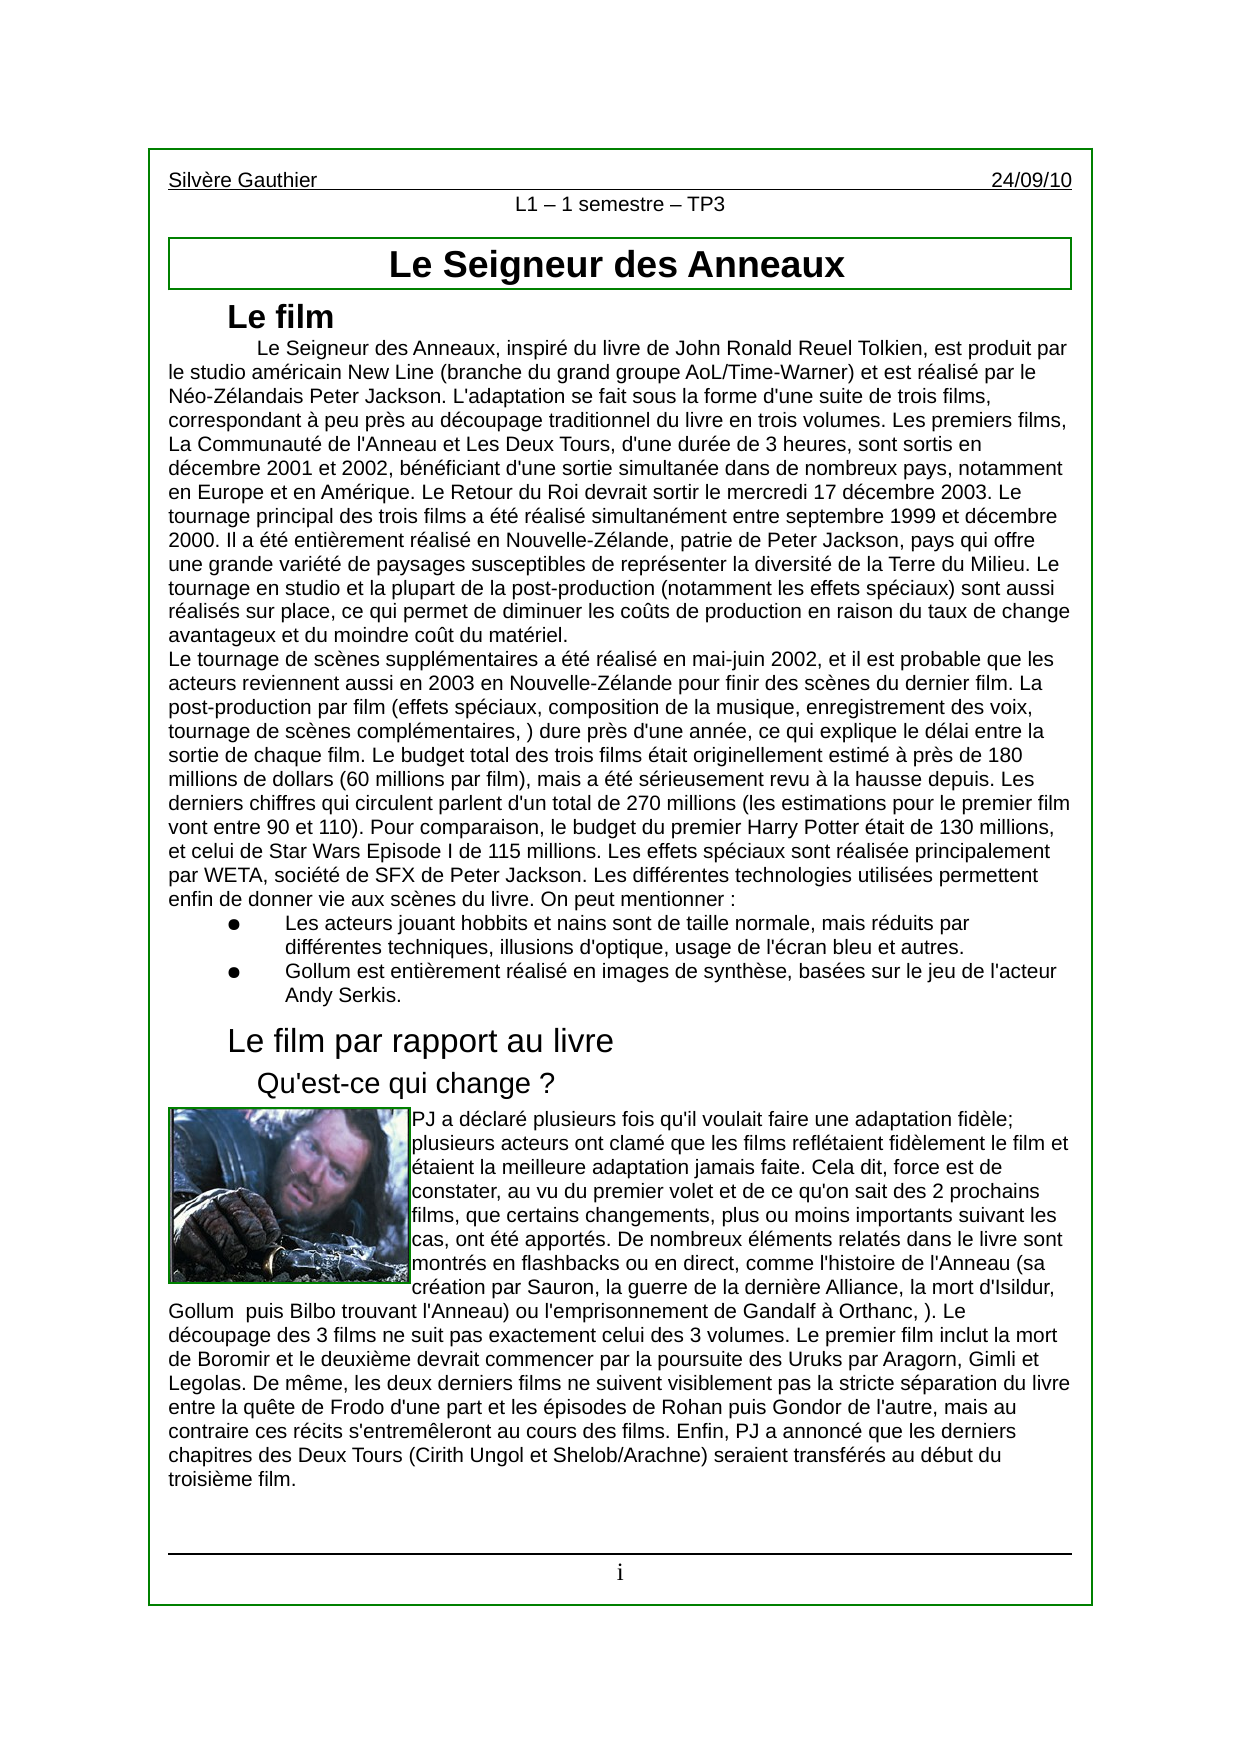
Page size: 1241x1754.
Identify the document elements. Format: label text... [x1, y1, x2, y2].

text Le Seigneur des Anneaux, inspiré du livre de John Ronald Reuel Tolkien, est produit par le studio américain New Line (branche du grand groupe AoL/Time-Warner) et est réalisé par le Néo-Zélandais Peter Jackson. L'adaptation se fait sous la forme d'une suite de trois films, correspondant à peu près au découpage traditionnel du livre en trois volumes. Les premiers films, La Communauté de l'Anneau et Les Deux Tours, d'une durée de 3 heures, sont sortis en décembre 2001 et 2002, bénéficiant d'une sortie simultanée dans de nombreux pays, notamment en Europe et en Amérique. Le Retour du Roi devrait sortir le mercredi 17 décembre 2003. Le tournage principal des trois films a été réalisé simultanément entre septembre 1999 et décembre 2000. Il a été entièrement réalisé en Nouvelle-Zélande, patrie de Peter Jackson, pays qui offre une grande variété de paysages susceptibles de représenter la diversité de la Terre du Milieu. Le tournage en studio et la plupart de la post-production (notamment les effets spéciaux) sont aussi réalisés sur place, ce qui permet de diminuer les coûts de production en raison du taux de change avantageux et du moindre coût du matériel. [168, 336, 1072, 647]
text Le film par rapport au livre [227, 1021, 1072, 1059]
text Le Seigneur des Anneaux [170, 239, 1070, 288]
list Gollum est entièrement réalisé en images de synthèse, basées sur le jeu de l'acteur Andy Serkis. [226, 959, 1072, 1007]
text PJ a déclaré plusieurs fois qu'il voulait faire une adaptation fidèle; plusieurs acteurs ont clamé que les films reflétaient fidèlement le film et étaient la meilleure adaptation jamais faite. Cela dit, force est de constater, au vu du premier volet et de ce qu'on sait des 2 prochains films, que certains changements, plus ou moins importants suivant les cas, ont été apportés. De nombreux éléments relatés dans le livre sont montrés en flashbacks ou en direct, comme l'histoire de l'Anneau (sa création par Sauron, la guerre de la dernière Alliance, la mort d'Isildur, Gollum puis Bilbo trouvant l'Anneau) ou l'emprisonnement de Gandalf à Orthanc, ). Le découpage des 3 films ne suit pas exactement celui des 3 volumes. Le premier film inclut la mort de Boromir et le deuxième devrait commencer par la poursuite des Uruks par Aragorn, Gimli et Legolas. De même, les deux derniers films ne suivent visiblement pas la stricte séparation du livre entre la quête de Frodo d'une part et les épisodes de Rohan puis Gondor de l'autre, mais au contraire ces récits s'entremêleront au cours des films. Enfin, PJ a annoncé que les derniers chapitres des Deux Tours (Cirith Ungol et Shelob/Arachne) seraient transférés au début du troisième film. [168, 1107, 1072, 1490]
picture [170, 1109, 409, 1282]
text Le film [227, 297, 1072, 336]
list Les acteurs jouant hobbits et nains sont de taille normale, mais réduits par différentes techniques, illusions d'optique, usage de l'écran bleu et autres. [226, 911, 1072, 959]
text Qu'est-ce qui change ? [257, 1066, 1072, 1100]
text Le tournage de scènes supplémentaires a été réalisé en mai-juin 2002, et il est probable que les acteurs reviennent aussi en 2003 en Nouvelle-Zélande pour finir des scènes du dernier film. La post-production par film (effets spéciaux, composition de la musique, enregistrement des voix, tournage de scènes complémentaires, ) dure près d'une année, ce qui explique le délai entre la sortie de chaque film. Le budget total des trois films était originellement estimé à près de 180 millions de dollars (60 millions par film), mais a été sérieusement revu à la hausse depuis. Les derniers chiffres qui circulent parlent d'un total de 270 millions (les estimations pour le premier film vont entre 90 et 110). Pour comparaison, le budget du premier Harry Potter était de 130 millions, et celui de Star Wars Episode I de 115 millions. Les effets spéciaux sont réalisée principalement par WETA, société de SFX de Peter Jackson. Les différentes technologies utilisées permettent enfin de donner vie aux scènes du livre. On peut mentionner : [168, 647, 1072, 911]
